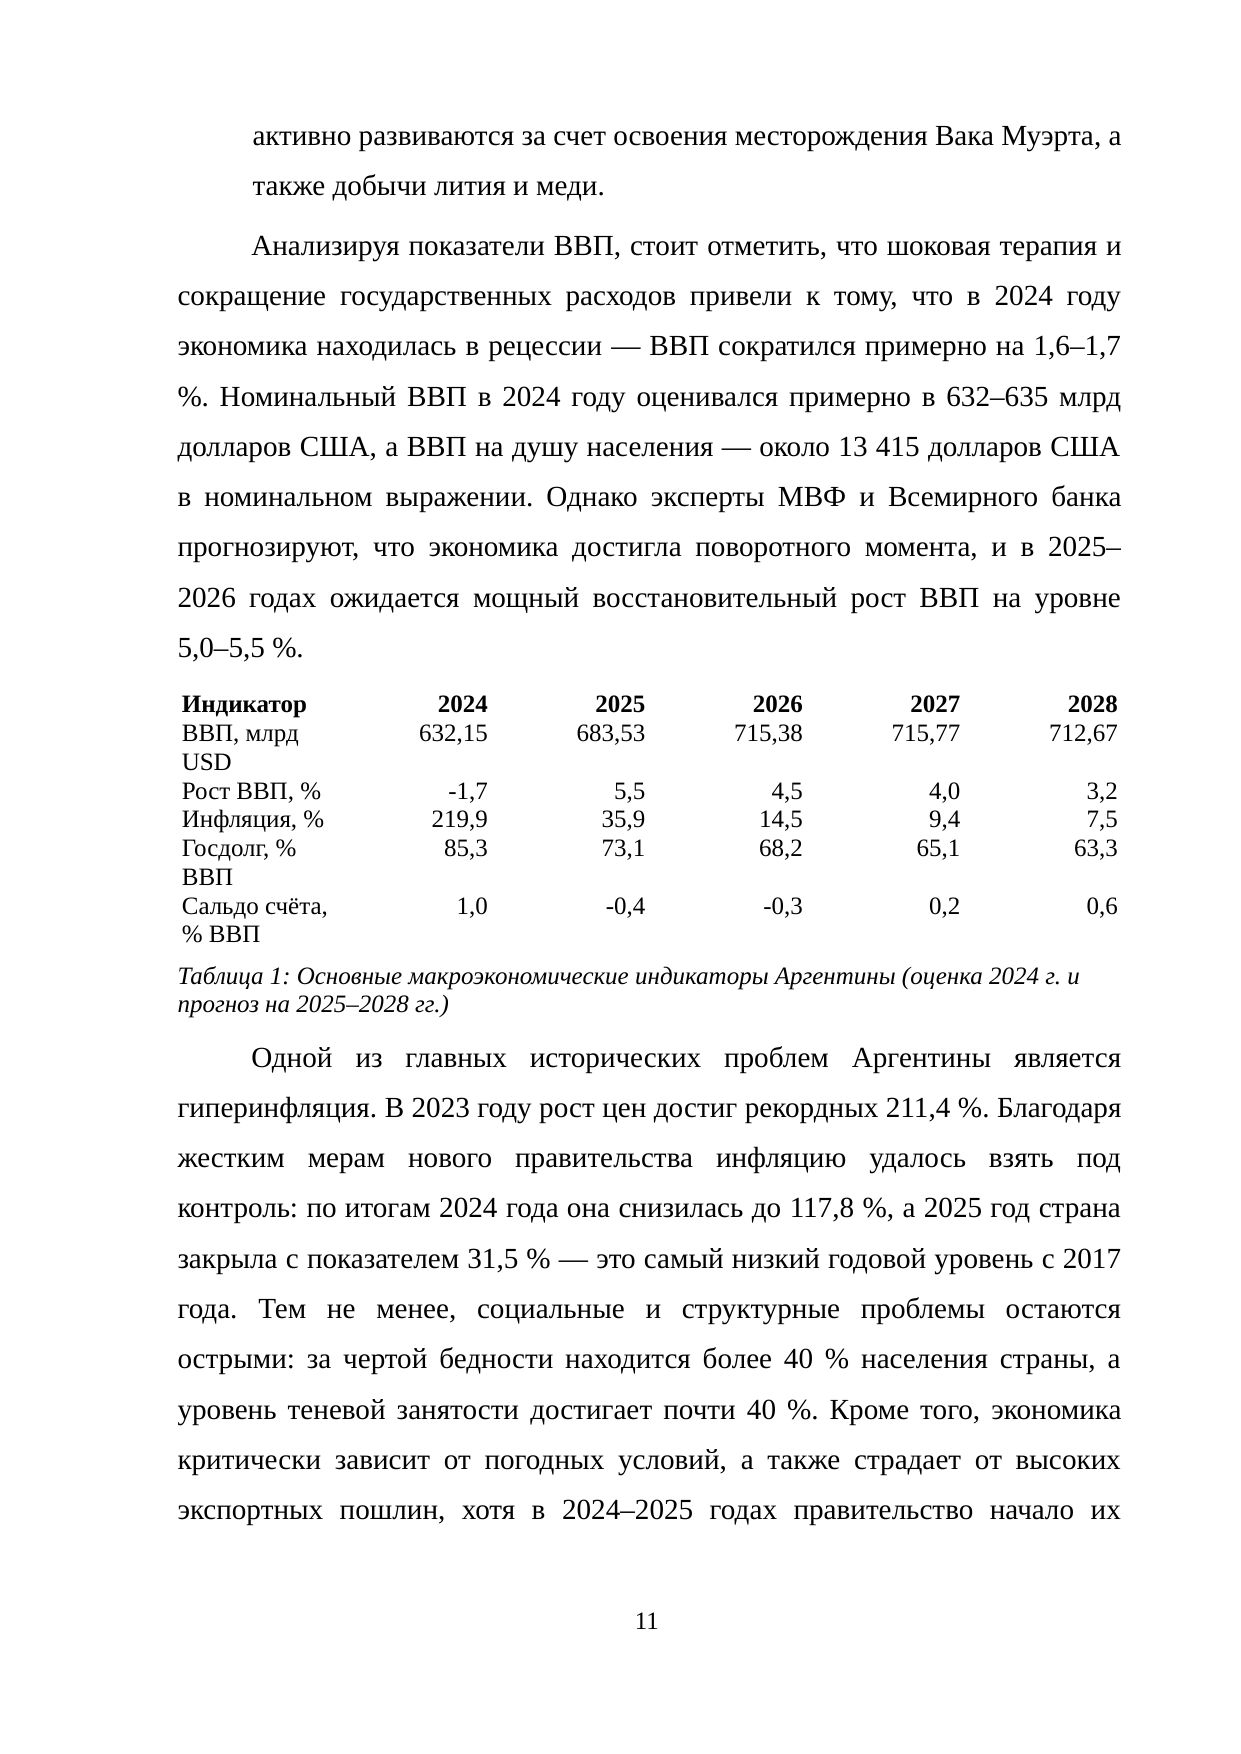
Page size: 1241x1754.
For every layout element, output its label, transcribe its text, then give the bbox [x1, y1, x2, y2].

table_cell ВВП, млрд USD [177, 718, 334, 776]
table_cell 0,2 [807, 891, 964, 948]
text Анализируя показатели ВВП, стоит отметить, что шоковая терапия и сокращение государственных расходов привели к тому, что в 2024 году экономика находилась в рецессии — ВВП сократился примерно на 1,6–1,7 %. Номинальный ВВП в 2024 году оценивался примерно в 632–635 млрд долларов США, а ВВП на душу населения — около 13 415 долларов США в номинальном выражении. Однако эксперты МВФ и Всемирного банка прогнозируют, что экономика достигла поворотного момента, и в 2025–2026 годах ожидается мощный восстановительный рост ВВП на уровне 5,0–5,5 %. [177, 228, 1122, 664]
table_header 2026 [650, 690, 807, 718]
table_cell 63,3 [965, 833, 1122, 891]
table_header Индикатор [177, 690, 334, 718]
text Одной из главных исторических проблем Аргентины является гиперинфляция. В 2023 году рост цен достиг рекордных 211,4 %. Благодаря жестким мерам нового правительства инфляцию удалось взять под контроль: по итогам 2024 года она снизилась до 117,8 %, а 2025 год страна закрыла с показателем 31,5 % — это самый низкий годовой уровень с 2017 года. Тем не менее, социальные и структурные проблемы остаются острыми: за чертой бедности находится более 40 % населения страны, а уровень теневой занятости достигает почти 40 %. Кроме того, экономика критически зависит от погодных условий, а также страдает от высоких экспортных пошлин, хотя в 2024–2025 годах правительство начало их [177, 1040, 1122, 1526]
table_cell 35,9 [492, 805, 649, 833]
table_cell 712,67 [965, 718, 1122, 776]
table_cell 85,3 [335, 833, 492, 891]
table_cell 219,9 [335, 805, 492, 833]
list активно развиваются за счет освоения месторождения Вака Муэрта, а также добычи лития и меди. [215, 118, 1122, 202]
table_cell Инфляция, % [177, 805, 334, 833]
table_cell 1,0 [335, 891, 492, 948]
table_header 2028 [965, 690, 1122, 718]
table_cell Рост ВВП, % [177, 776, 334, 804]
table_cell 7,5 [965, 805, 1122, 833]
table_cell Сальдо счёта, % ВВП [177, 891, 334, 948]
table_cell 4,5 [650, 776, 807, 804]
table_cell 683,53 [492, 718, 649, 776]
table_cell 68,2 [650, 833, 807, 891]
text Таблица 1: Основные макроэкономические индикаторы Аргентины (оценка 2024 г. и прогноз на 2025–2028 гг.) [177, 961, 1122, 1018]
table_header 2027 [807, 690, 964, 718]
table_header 2024 [335, 690, 492, 718]
table_cell 5,5 [492, 776, 649, 804]
table_cell 632,15 [335, 718, 492, 776]
table_cell 9,4 [807, 805, 964, 833]
table_cell 14,5 [650, 805, 807, 833]
table_cell 73,1 [492, 833, 649, 891]
table_cell -0,4 [492, 891, 649, 948]
table_cell 0,6 [965, 891, 1122, 948]
table_cell Госдолг, % ВВП [177, 833, 334, 891]
table_header 2025 [492, 690, 649, 718]
table_cell 4,0 [807, 776, 964, 804]
table_cell -1,7 [335, 776, 492, 804]
table_cell 715,38 [650, 718, 807, 776]
table_cell 3,2 [965, 776, 1122, 804]
table_cell -0,3 [650, 891, 807, 948]
table_cell 65,1 [807, 833, 964, 891]
table_cell 715,77 [807, 718, 964, 776]
